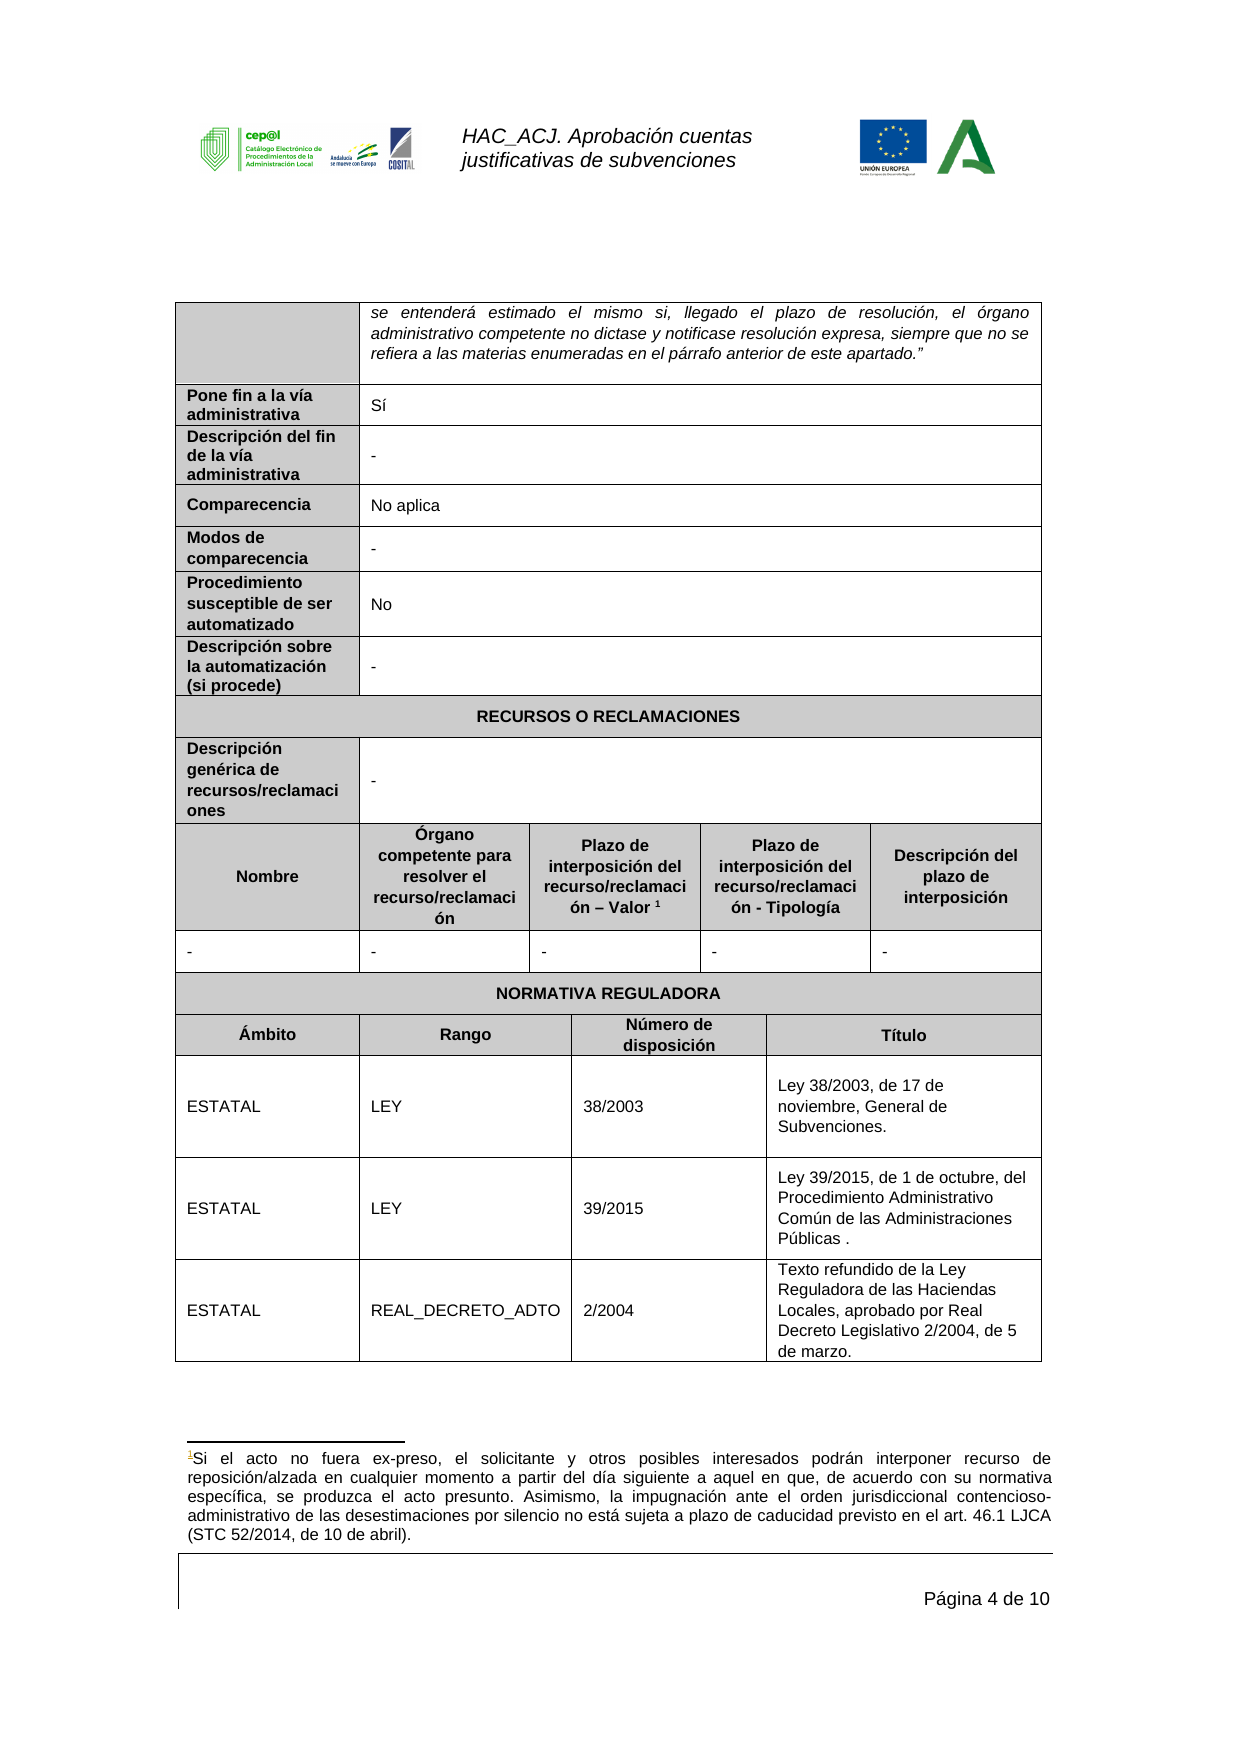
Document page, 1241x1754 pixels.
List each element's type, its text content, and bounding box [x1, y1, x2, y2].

table_cell Número de disposición [572, 1015, 766, 1055]
table_cell LEY [360, 1056, 571, 1157]
table_cell 39/2015 [572, 1158, 766, 1259]
table_cell Procedimiento susceptible de ser automatizado [176, 572, 359, 636]
table_cell - [530, 931, 700, 972]
table_cell ESTATAL [176, 1158, 359, 1259]
table_cell Ley 38/2003, de 17 de noviembre, General de Subvenciones. [767, 1056, 1041, 1157]
table_cell se entenderá estimado el mismo si, llegado el plazo de resolución, el órgano administrativo competente no dictase y notificase resolución expresa, siempre que no se refiera a las materias enumeradas en el párrafo anterior de este apartado.” [360, 303, 1041, 383]
table_cell LEY [360, 1158, 571, 1259]
table_cell 38/2003 [572, 1056, 766, 1157]
table_cell Sí [360, 385, 1041, 425]
table_cell Ley 39/2015, de 1 de octubre, del Procedimiento Administrativo Común de las Administraciones Públicas . [767, 1158, 1041, 1259]
table_cell Ámbito [176, 1015, 359, 1055]
table_cell - [360, 931, 529, 972]
table_cell Normativa reguladora [176, 973, 1041, 1014]
table_cell RECURSOS O RECLAMACIONES [176, 696, 1041, 737]
table_cell Rango [360, 1015, 571, 1055]
table_cell - [360, 426, 1041, 484]
table_cell Plazo de interposición del recurso/reclamación - Tipología [701, 824, 870, 930]
table_cell Pone fin a la vía administrativa [176, 385, 359, 425]
table_cell Comparecencia [176, 485, 359, 526]
table_cell Descripción genérica de recursos/reclamaciones [176, 738, 359, 823]
table_cell Descripción del fin de la vía administrativa [176, 426, 359, 484]
table_cell ESTATAL [176, 1260, 359, 1361]
table_cell Texto refundido de la Ley Reguladora de las Haciendas Locales, aprobado por Real Decreto Legislativo 2/2004, de 5 de marzo. [767, 1260, 1041, 1361]
table_cell - [360, 527, 1041, 571]
table_cell Descripción sobre la automatización (si procede) [176, 637, 359, 695]
table_cell - [360, 738, 1041, 823]
table_cell - [176, 931, 359, 972]
table_cell Órgano competente para resolver el recurso/reclamación [360, 824, 529, 930]
table_cell Descripción del plazo de interposición [871, 824, 1041, 930]
table_cell Título [767, 1015, 1041, 1055]
table_cell No aplica [360, 485, 1041, 526]
picture [198, 123, 422, 174]
table_cell Nombre [176, 824, 359, 930]
table_cell Plazo de interposición del recurso/reclamación – Valor [530, 824, 700, 930]
table_cell - [360, 637, 1041, 695]
table_cell No [360, 572, 1041, 636]
table_cell - [871, 931, 1041, 972]
table_cell Modos de comparecencia [176, 527, 359, 571]
table_cell ESTATAL [176, 1056, 359, 1157]
table_cell REAL_DECRETO_ADTO [360, 1260, 571, 1361]
table_cell [176, 303, 359, 383]
table_cell - [701, 931, 870, 972]
table_cell 2/2004 [572, 1260, 766, 1361]
